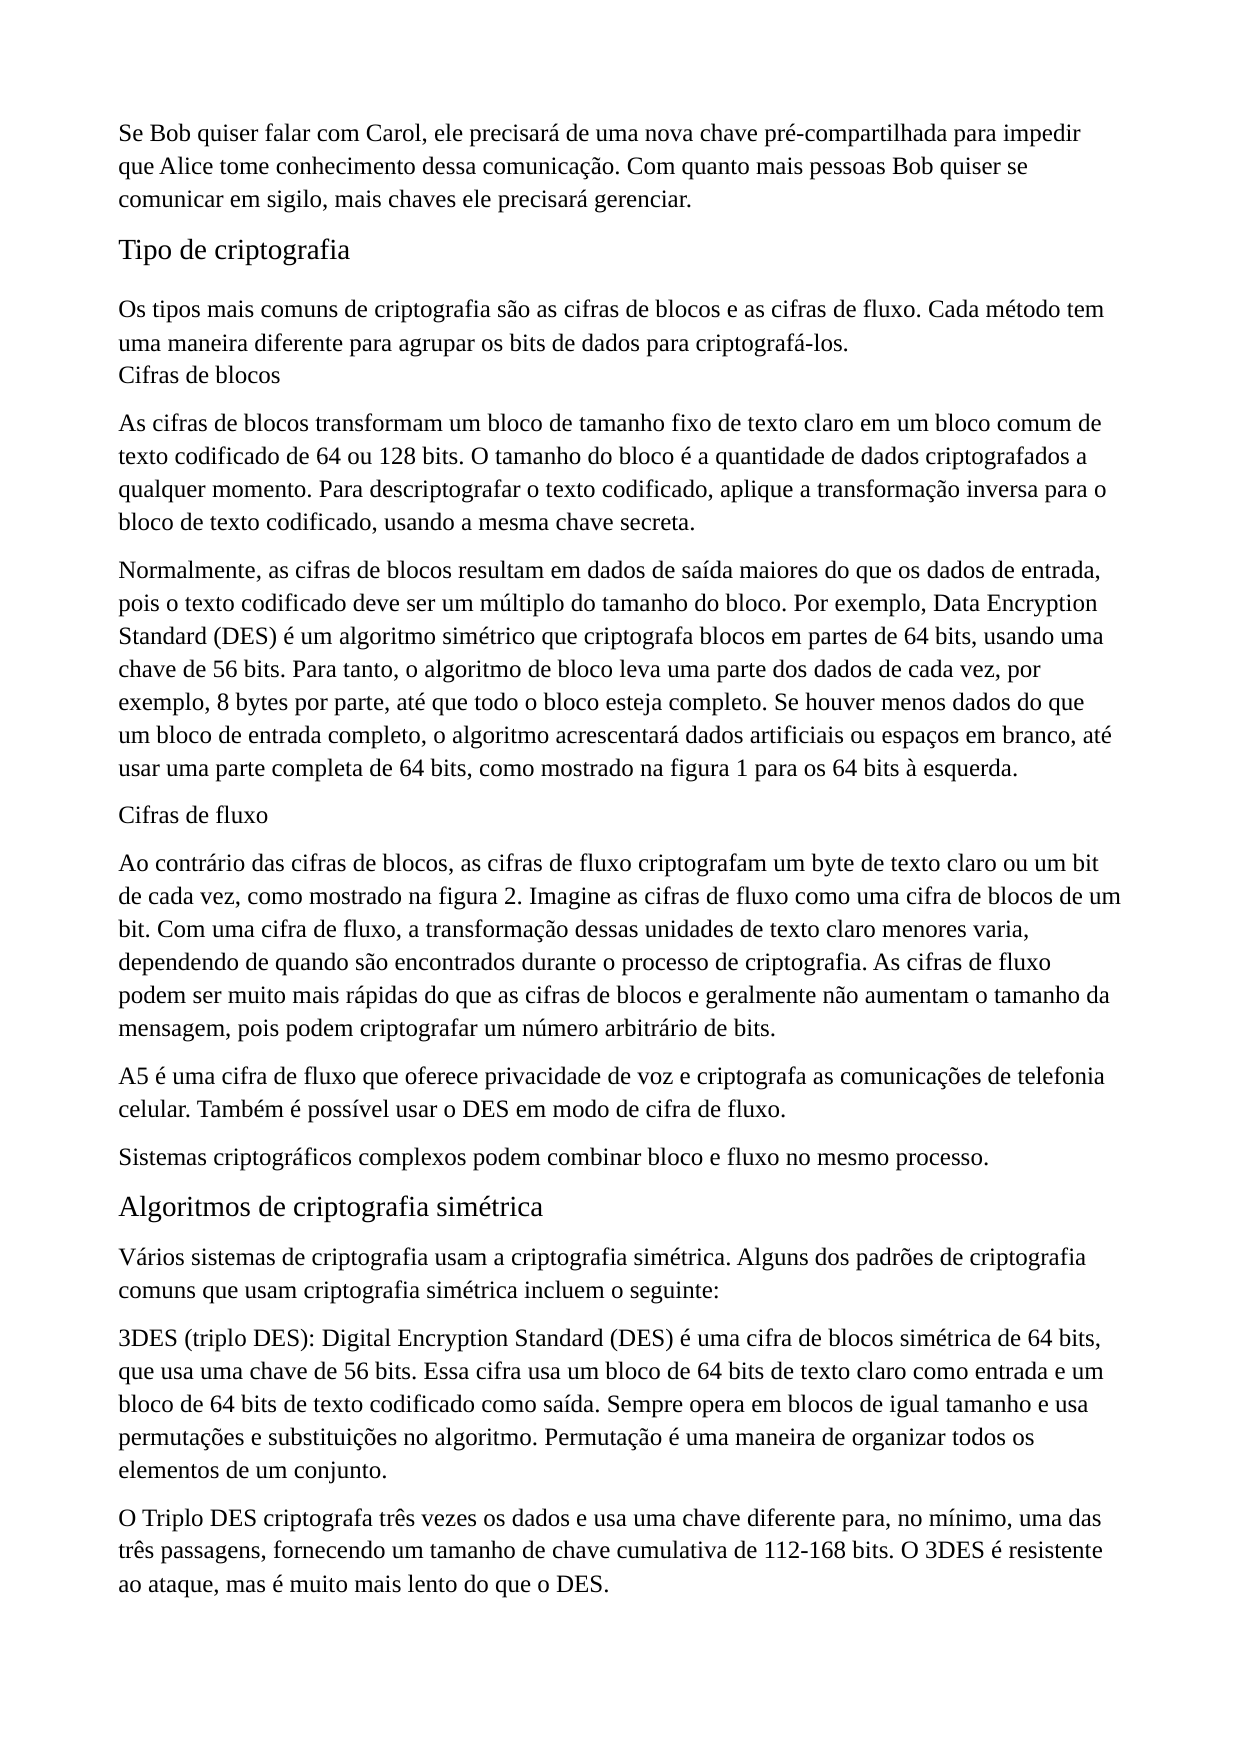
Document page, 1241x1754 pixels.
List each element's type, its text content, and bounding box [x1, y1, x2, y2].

text Ao contrário das cifras de blocos, as cifras de fluxo criptografam um byte de texto claro ou um bit de cada vez, como mostrado na figura 2. Imagine as cifras de fluxo como uma cifra de blocos de um bit. Com uma cifra de fluxo, a transformação dessas unidades de texto claro menores varia, dependendo de quando são encontrados durante o processo de criptografia. As cifras de fluxo podem ser muito mais rápidas do que as cifras de blocos e geralmente não aumentam o tamanho da mensagem, pois podem criptografar um número arbitrário de bits. [118, 848, 1122, 1042]
text Cifras de blocos [118, 361, 1122, 389]
text Cifras de fluxo [118, 801, 1122, 829]
text Se Bob quiser falar com Carol, ele precisará de uma nova chave pré-compartilhada para impedir que Alice tome conhecimento dessa comunicação. Com quanto mais pessoas Bob quiser se comunicar em sigilo, mais chaves ele precisará gerenciar. [118, 118, 1122, 213]
text Normalmente, as cifras de blocos resultam em dados de saída maiores do que os dados de entrada, pois o texto codificado deve ser um múltiplo do tamanho do bloco. Por exemplo, Data Encryption Standard (DES) é um algoritmo simétrico que criptografa blocos em partes de 64 bits, usando uma chave de 56 bits. Para tanto, o algoritmo de bloco leva uma parte dos dados de cada vez, por exemplo, 8 bytes por parte, até que todo o bloco esteja completo. Se houver menos dados do que um bloco de entrada completo, o algoritmo acrescentará dados artificiais ou espaços em branco, até usar uma parte completa de 64 bits, como mostrado na figura 1 para os 64 bits à esquerda. [118, 555, 1122, 782]
text Os tipos mais comuns de criptografia são as cifras de blocos e as cifras de fluxo. Cada método tem uma maneira diferente para agrupar os bits de dados para criptografá-los. [118, 294, 1122, 356]
text A5 é uma cifra de fluxo que oferece privacidade de voz e criptografa as comunicações de telefonia celular. Também é possível usar o DES em modo de cifra de fluxo. [118, 1061, 1122, 1123]
text Algoritmos de criptografia simétrica [118, 1189, 1122, 1223]
text O Triplo DES criptografa três vezes os dados e usa uma chave diferente para, no mínimo, uma das três passagens, fornecendo um tamanho de chave cumulativa de 112-168 bits. O 3DES é resistente ao ataque, mas é muito mais lento do que o DES. [118, 1503, 1122, 1597]
text Vários sistemas de criptografia usam a criptografia simétrica. Alguns dos padrões de criptografia comuns que usam criptografia simétrica incluem o seguinte: [118, 1242, 1122, 1304]
subtitle Tipo de criptografia [118, 232, 1122, 265]
text 3DES (triplo DES): Digital Encryption Standard (DES) é uma cifra de blocos simétrica de 64 bits, que usa uma chave de 56 bits. Essa cifra usa um bloco de 64 bits de texto claro como entrada e um bloco de 64 bits de texto codificado como saída. Sempre opera em blocos de igual tamanho e usa permutações e substituições no algoritmo. Permutação é uma maneira de organizar todos os elementos de um conjunto. [118, 1323, 1122, 1484]
text As cifras de blocos transformam um bloco de tamanho fixo de texto claro em um bloco comum de texto codificado de 64 ou 128 bits. O tamanho do bloco é a quantidade de dados criptografados a qualquer momento. Para descriptografar o texto codificado, aplique a transformação inversa para o bloco de texto codificado, usando a mesma chave secreta. [118, 408, 1122, 536]
text Sistemas criptográficos complexos podem combinar bloco e fluxo no mesmo processo. [118, 1142, 1122, 1170]
